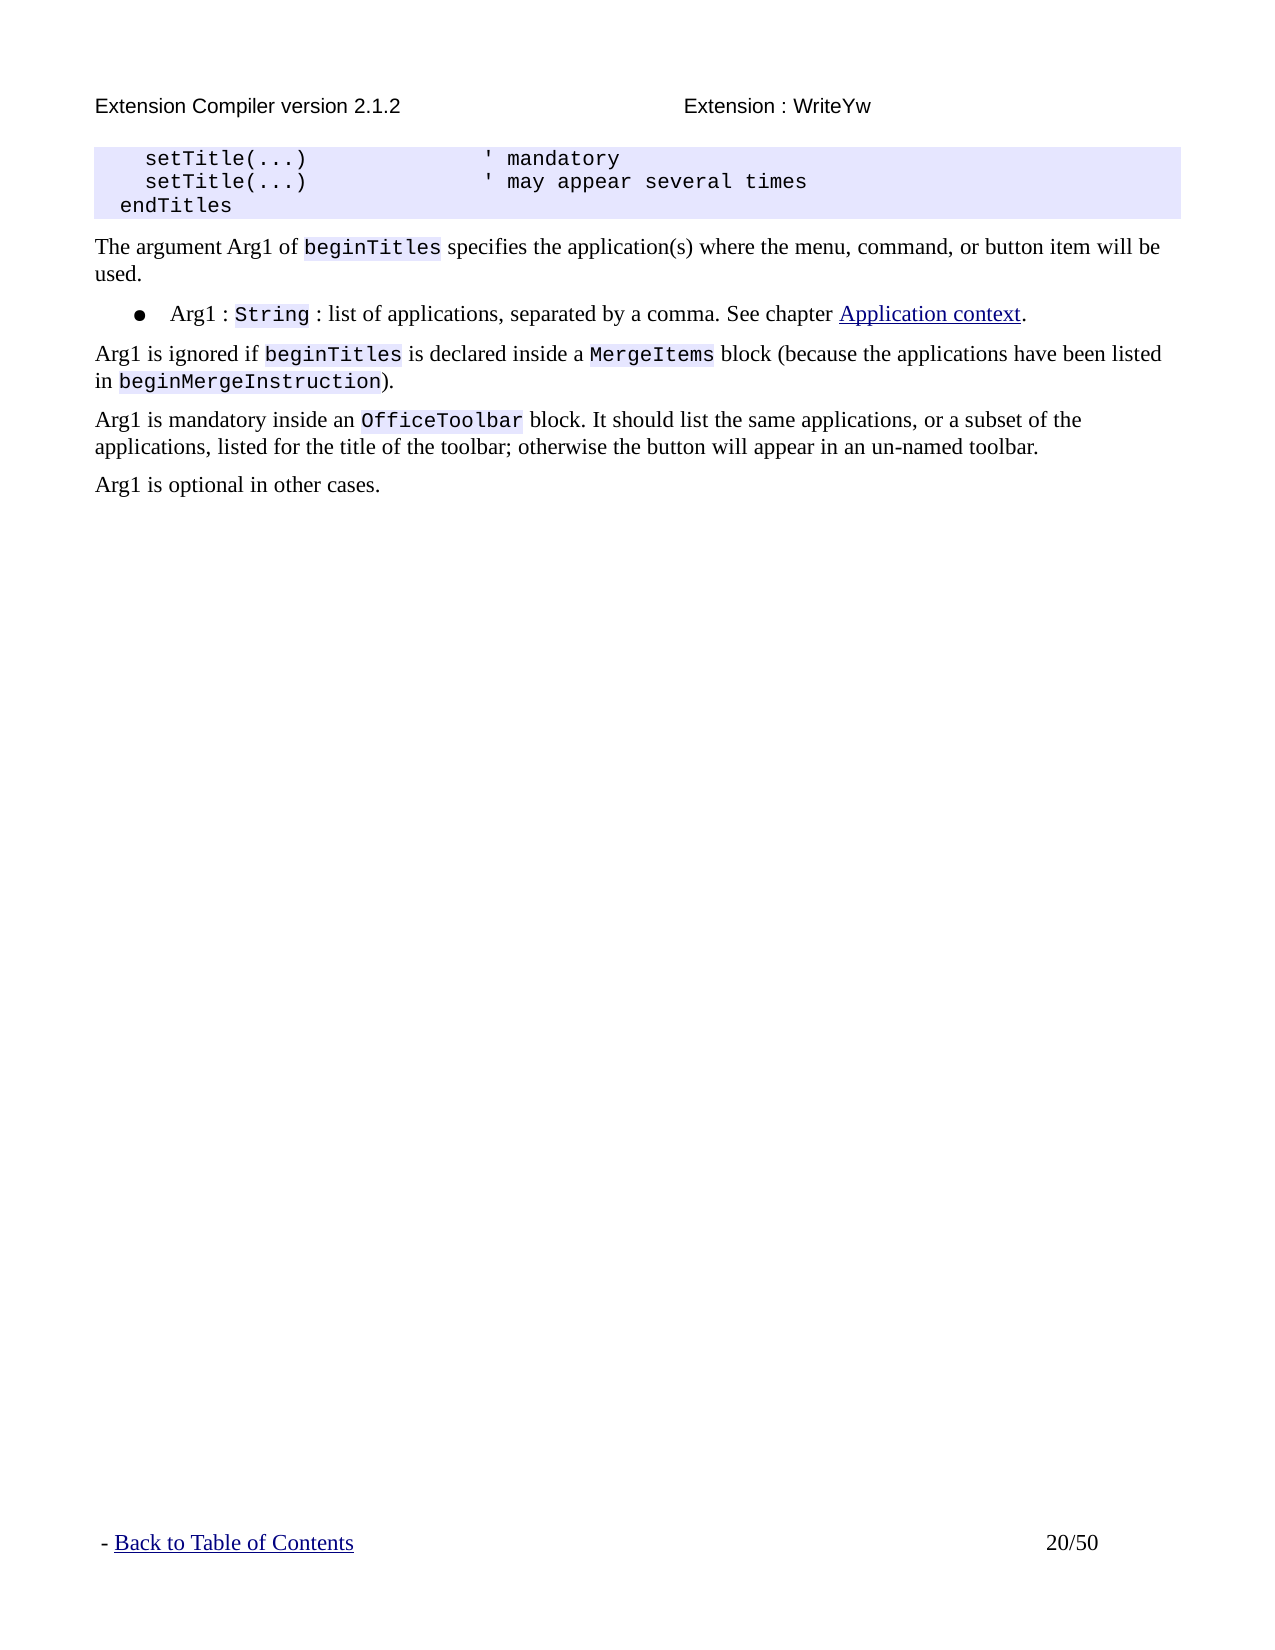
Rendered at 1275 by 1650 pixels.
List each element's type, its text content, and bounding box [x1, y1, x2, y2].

text Arg1 is mandatory inside an OfficeToolbar block. It should list the same applications, or a subset of the applications, listed for the title of the toolbar; otherwise the button will appear in an un-named toolbar. [94, 407, 1181, 459]
text setTitle(...) ' may appear several times [94, 171, 1181, 195]
text setTitle(...) ' mandatory [94, 147, 1181, 171]
text Arg1 is optional in other cases. [94, 472, 1181, 497]
text endTitles [94, 195, 1181, 219]
text The argument Arg1 of beginTitles specifies the application(s) where the menu, command, or button item will be used. [94, 234, 1181, 286]
list Arg1 : String : list of applications, separated by a comma. See chapter Application context. [132, 301, 1181, 328]
text Arg1 is ignored if beginTitles is declared inside a MergeItems block (because the applications have been listed in beginMergeInstruction). [94, 341, 1181, 394]
